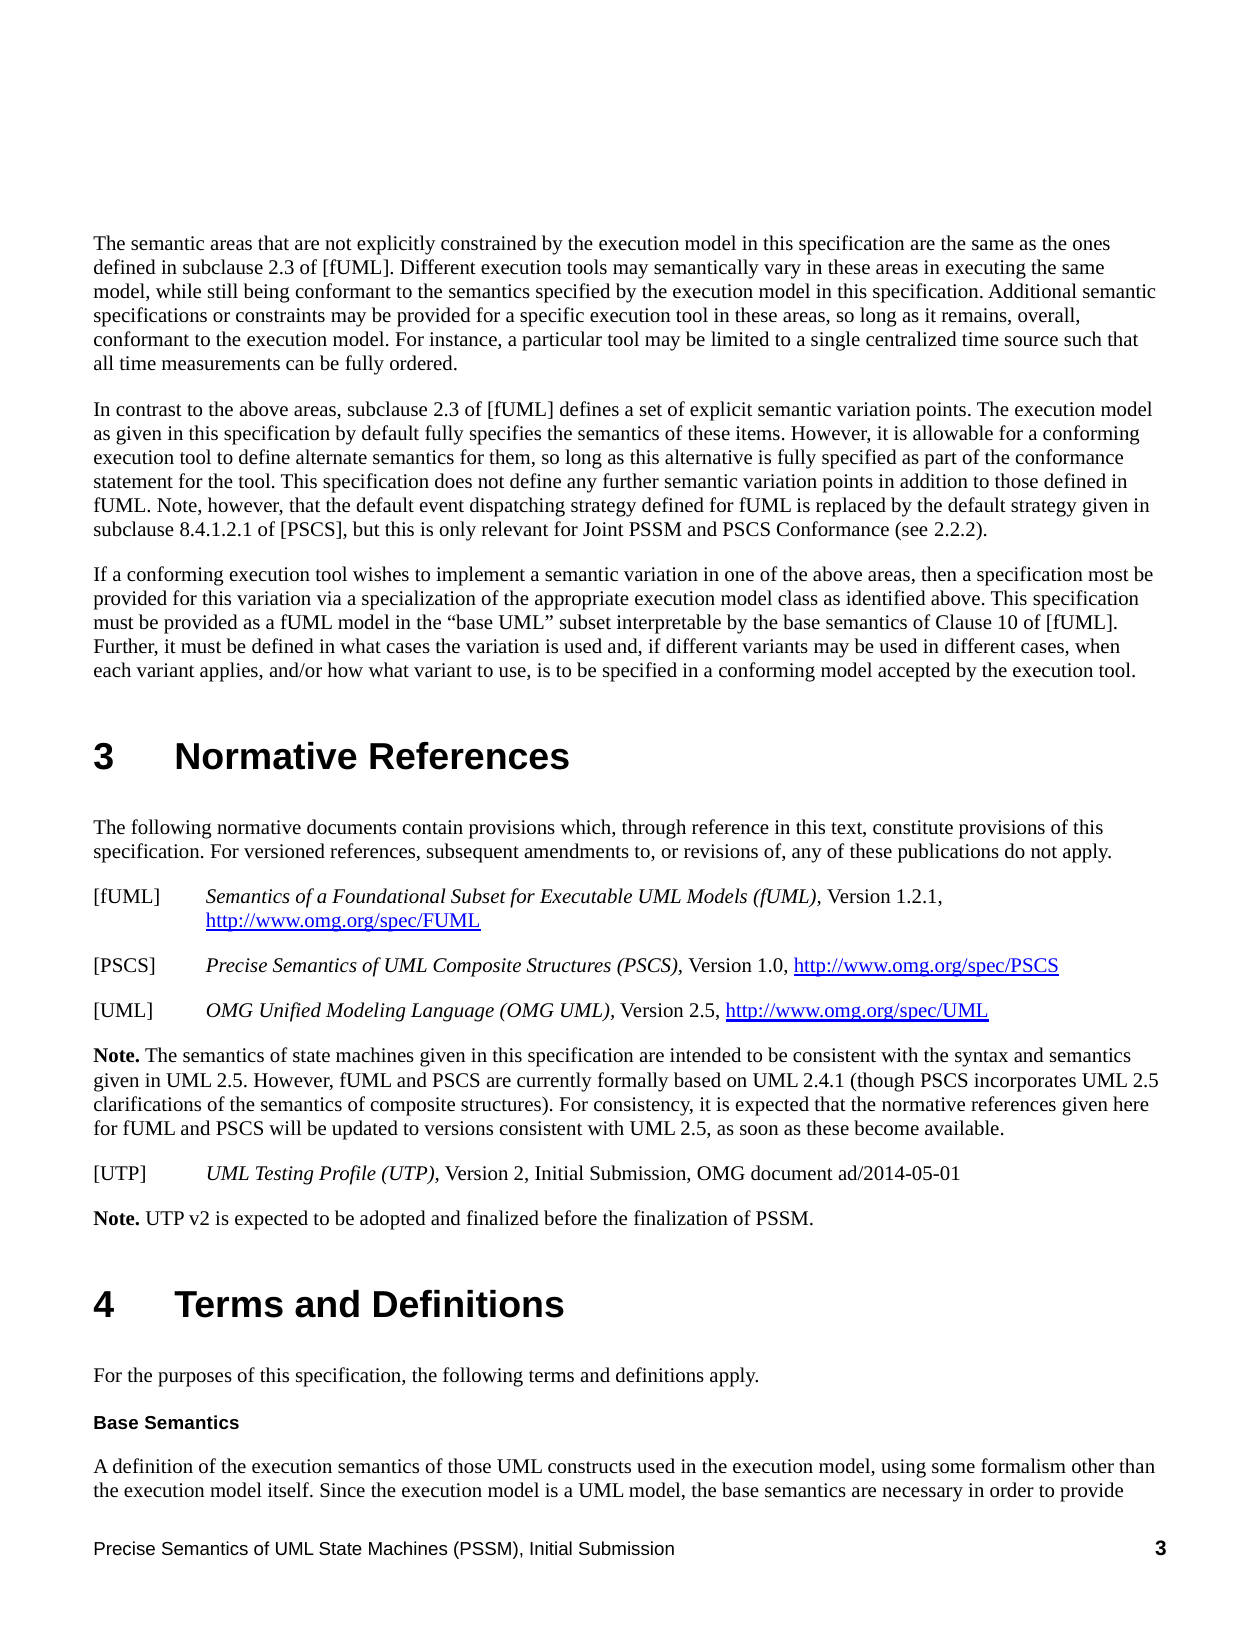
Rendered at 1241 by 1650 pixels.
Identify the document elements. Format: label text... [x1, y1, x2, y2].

text [UML] OMG Unified Modeling Language (OMG UML), Version 2.5, http://www.omg.org/spec/UML [93, 998, 1164, 1022]
text Note. UTP v2 is expected to be adopted and finalized before the finalization of PSSM. [93, 1206, 1164, 1230]
text In contrast to the above areas, subclause 2.3 of [fUML] defines a set of explicit semantic variation points. The execution model as given in this specification by default fully specifies the semantics of these items. However, it is allowable for a conforming execution tool to define alternate semantics for them, so long as this alternative is fully specified as part of the conformance statement for the tool. This specification does not define any further semantic variation points in addition to those defined in fUML. Note, however, that the default event dispatching strategy defined for fUML is replaced by the default strategy given in subclause 8.4.1.2.1 of [PSCS], but this is only relevant for Joint PSSM and PSCS Conformance (see 2.2.2). [93, 396, 1164, 541]
text [PSCS] Precise Semantics of UML Composite Structures (PSCS), Version 1.0, http://www.omg.org/spec/PSCS [93, 953, 1164, 977]
text Note. The semantics of state machines given in this specification are intended to be consistent with the syntax and semantics given in UML 2.5. However, fUML and PSCS are currently formally based on UML 2.4.1 (though PSCS incorporates UML 2.5 clarifications of the semantics of composite structures). For consistency, it is expected that the normative references given here for fUML and PSCS will be updated to versions consistent with UML 2.5, as soon as these become available. [93, 1043, 1164, 1140]
text [fUML] Semantics of a Foundational Subset for Executable UML Models (fUML), Version 1.2.1, http://www.omg.org/spec/FUML [93, 884, 1164, 932]
subtitle Terms and Definitions [93, 1282, 1164, 1325]
subtitle Base Semantics [93, 1412, 1164, 1433]
text The following normative documents contain provisions which, through reference in this text, constitute provisions of this specification. For versioned references, subsequent amendments to, or revisions of, any of these publications do not apply. [93, 815, 1164, 863]
text If a conforming execution tool wishes to implement a semantic variation in one of the above areas, then a specification most be provided for this variation via a specialization of the appropriate execution model class as identified above. This specification must be provided as a fUML model in the “base UML” subset interpretable by the base semantics of Clause 10 of [fUML]. Further, it must be defined in what cases the variation is used and, if different variants may be used in different cases, when each variant applies, and/or how what variant to use, is to be specified in a conforming model accepted by the execution tool. [93, 562, 1164, 682]
text For the purposes of this specification, the following terms and definitions apply. [93, 1363, 1164, 1387]
text [UTP] UML Testing Profile (UTP), Version 2, Initial Submission, OMG document ad/2014-05-01 [93, 1161, 1164, 1185]
text The semantic areas that are not explicitly constrained by the execution model in this specification are the same as the ones defined in subclause 2.3 of [fUML]. Different execution tools may semantically vary in these areas in executing the same model, while still being conformant to the semantics specified by the execution model in this specification. Additional semantic specifications or constraints may be provided for a specific execution tool in these areas, so long as it remains, overall, conformant to the execution model. For instance, a particular tool may be limited to a single centralized time source such that all time measurements can be fully ordered. [93, 231, 1164, 375]
subtitle Normative References [93, 734, 1164, 777]
text A definition of the execution semantics of those UML constructs used in the execution model, using some formalism other than the execution model itself. Since the execution model is a UML model, the base semantics are necessary in order to provide [93, 1454, 1164, 1502]
